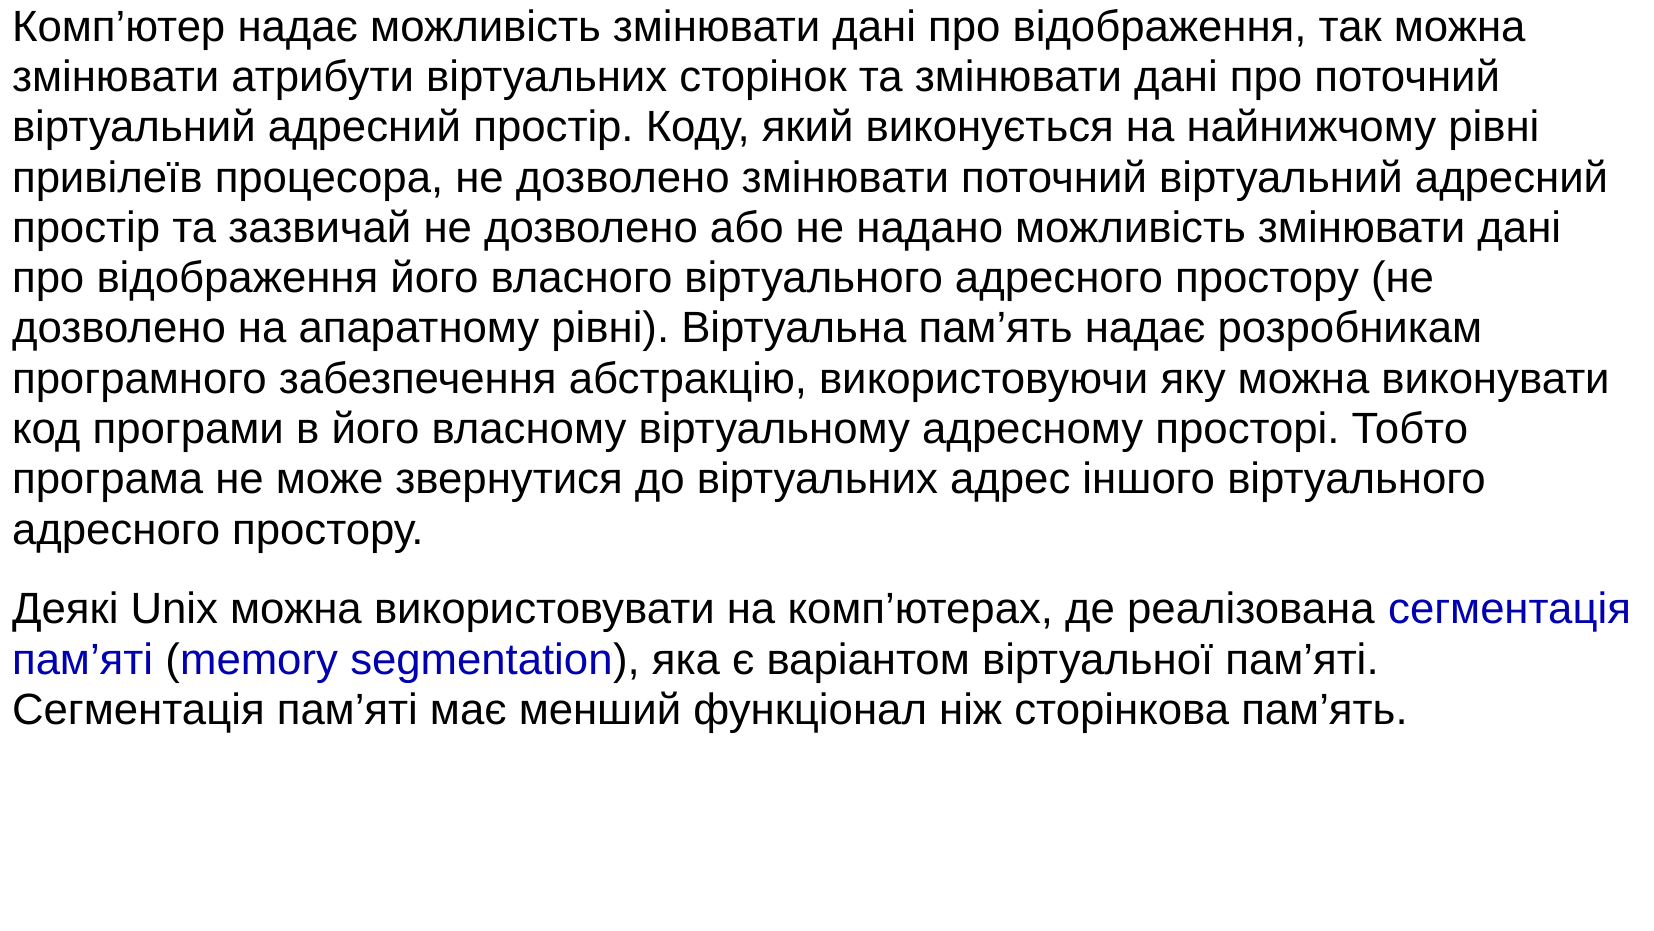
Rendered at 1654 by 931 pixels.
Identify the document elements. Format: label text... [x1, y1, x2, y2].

text Комп’ютер надає можливість змінювати дані про відображення, так можна змінювати атрибути віртуальних сторінок та змінювати дані про поточний віртуальний адресний простір. Коду, який виконується на найнижчому рівні привілеїв процесора, не дозволено змінювати поточний віртуальний адресний простір та зазвичай не дозволено або не надано можливість змінювати дані про відображення його власного віртуального адресного простору (не дозволено на апаратному рівні). Віртуальна пам’ять надає розробникам програмного забезпечення абстракцію, використовуючи яку можна виконувати код програми в його власному віртуальному адресному просторі. Тобто програма не може звернутися до віртуальних адрес іншого віртуального адресного простору. [12, 0, 1642, 553]
text Деякі Unix можна використовувати на комп’ютерах, де реалізована сегментація пам’яті (memory segmentation), яка є варіантом віртуальної пам’яті. Сегментація пам’яті має менший функціонал ніж сторінкова пам’ять. [12, 583, 1642, 734]
